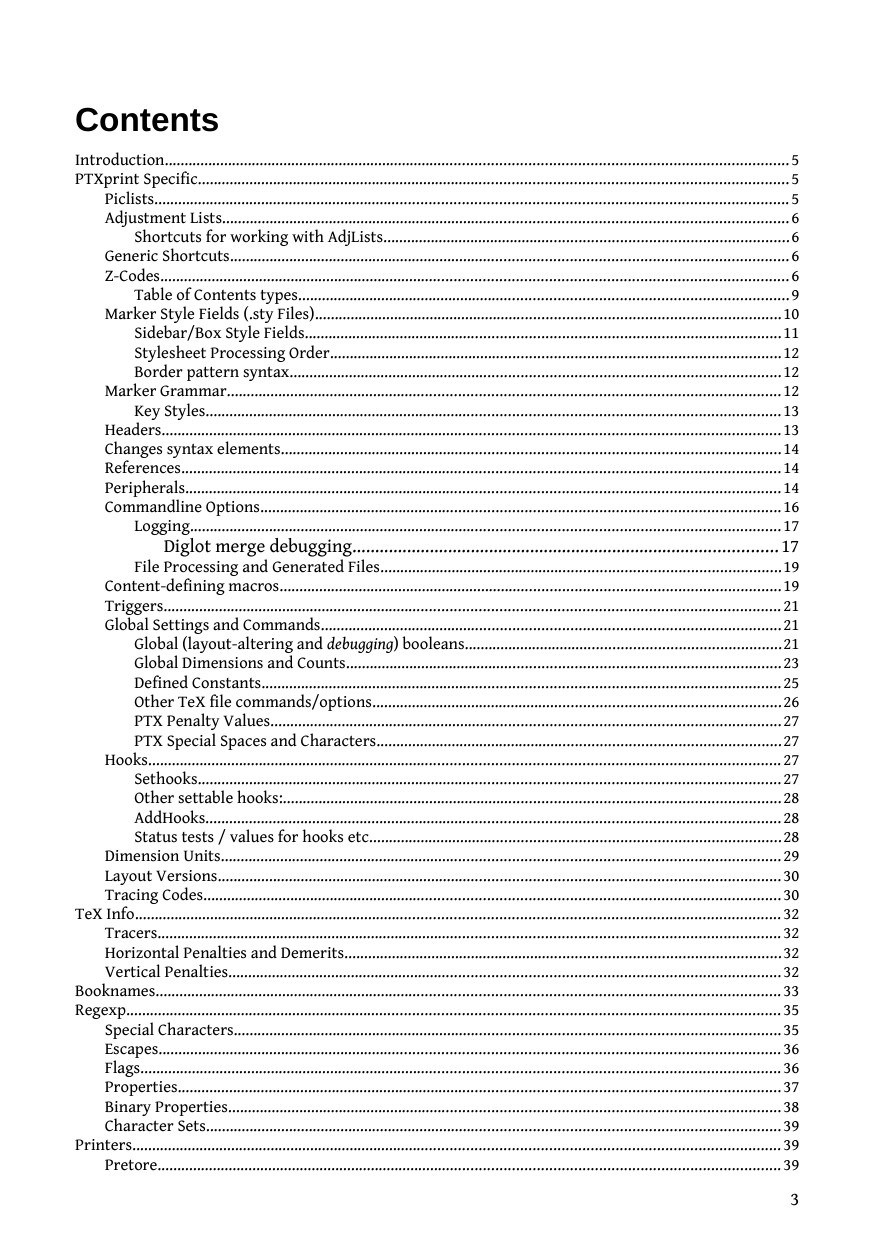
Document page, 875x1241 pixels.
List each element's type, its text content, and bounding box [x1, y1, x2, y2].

text References 14 [104, 459, 799, 478]
text Character Sets 39 [104, 1117, 799, 1136]
text Other TeX file commands/options 26 [134, 693, 799, 712]
text Binary Properties 38 [104, 1098, 799, 1117]
text Global (layout-altering and debugging) booleans 21 [134, 635, 799, 654]
text Properties 37 [104, 1078, 799, 1098]
text Commandline Options 16 [104, 498, 799, 517]
text Border pattern syntax 12 [134, 363, 799, 382]
text Peripherals 14 [104, 478, 799, 498]
text Global Dimensions and Counts 23 [134, 654, 799, 674]
text Headers 13 [104, 421, 799, 440]
text Escapes 36 [104, 1040, 799, 1059]
text Printers 39 [75, 1136, 799, 1155]
text Diglot merge debugging 17 [163, 536, 799, 558]
text Defined Constants 25 [134, 674, 799, 693]
text Tracing Codes 30 [104, 886, 799, 905]
text Global Settings and Commands 21 [104, 616, 799, 635]
text File Processing and Generated Files 19 [134, 558, 799, 577]
text PTX Special Spaces and Characters 27 [134, 731, 799, 751]
text Logging 17 [134, 517, 799, 536]
text Tracers 32 [104, 924, 799, 943]
text Layout Versions 30 [104, 866, 799, 886]
text Content-defining macros 19 [104, 577, 799, 597]
text PTX Penalty Values 27 [134, 712, 799, 731]
text Horizontal Penalties and Demerits 32 [104, 943, 799, 963]
text Status tests / values for hooks etc. 28 [134, 828, 799, 847]
text Pretore 39 [104, 1155, 799, 1175]
text Sidebar/Box Style Fields 11 [134, 324, 799, 344]
text PTXprint Specific 5 [75, 170, 799, 189]
text Key Styles 13 [134, 401, 799, 421]
text Special Characters 35 [104, 1021, 799, 1040]
text Other settable hooks: 28 [134, 789, 799, 808]
text Table of Contents types 9 [134, 286, 799, 305]
text Booknames 33 [75, 982, 799, 1001]
text Shortcuts for working with AdjLists 6 [134, 228, 799, 247]
text Piclists 5 [104, 189, 799, 209]
text Adjustment Lists 6 [104, 209, 799, 228]
text Marker Grammar 12 [104, 382, 799, 401]
text Hooks 27 [104, 751, 799, 770]
text Dimension Units 29 [104, 847, 799, 866]
text Vertical Penalties 32 [104, 963, 799, 982]
text Generic Shortcuts 6 [104, 247, 799, 267]
text TeX Info 32 [75, 905, 799, 924]
subtitle Contents [75, 100, 799, 138]
text Stylesheet Processing Order 12 [134, 344, 799, 363]
text AddHooks 28 [134, 808, 799, 828]
text Triggers 21 [104, 597, 799, 616]
text Introduction 5 [75, 151, 799, 170]
text Regexp 35 [75, 1001, 799, 1021]
text Z-Codes 6 [104, 267, 799, 286]
text Marker Style Fields (.sty Files) 10 [104, 305, 799, 324]
text Changes syntax elements 14 [104, 440, 799, 459]
text Sethooks 27 [134, 770, 799, 789]
text Flags 36 [104, 1059, 799, 1078]
